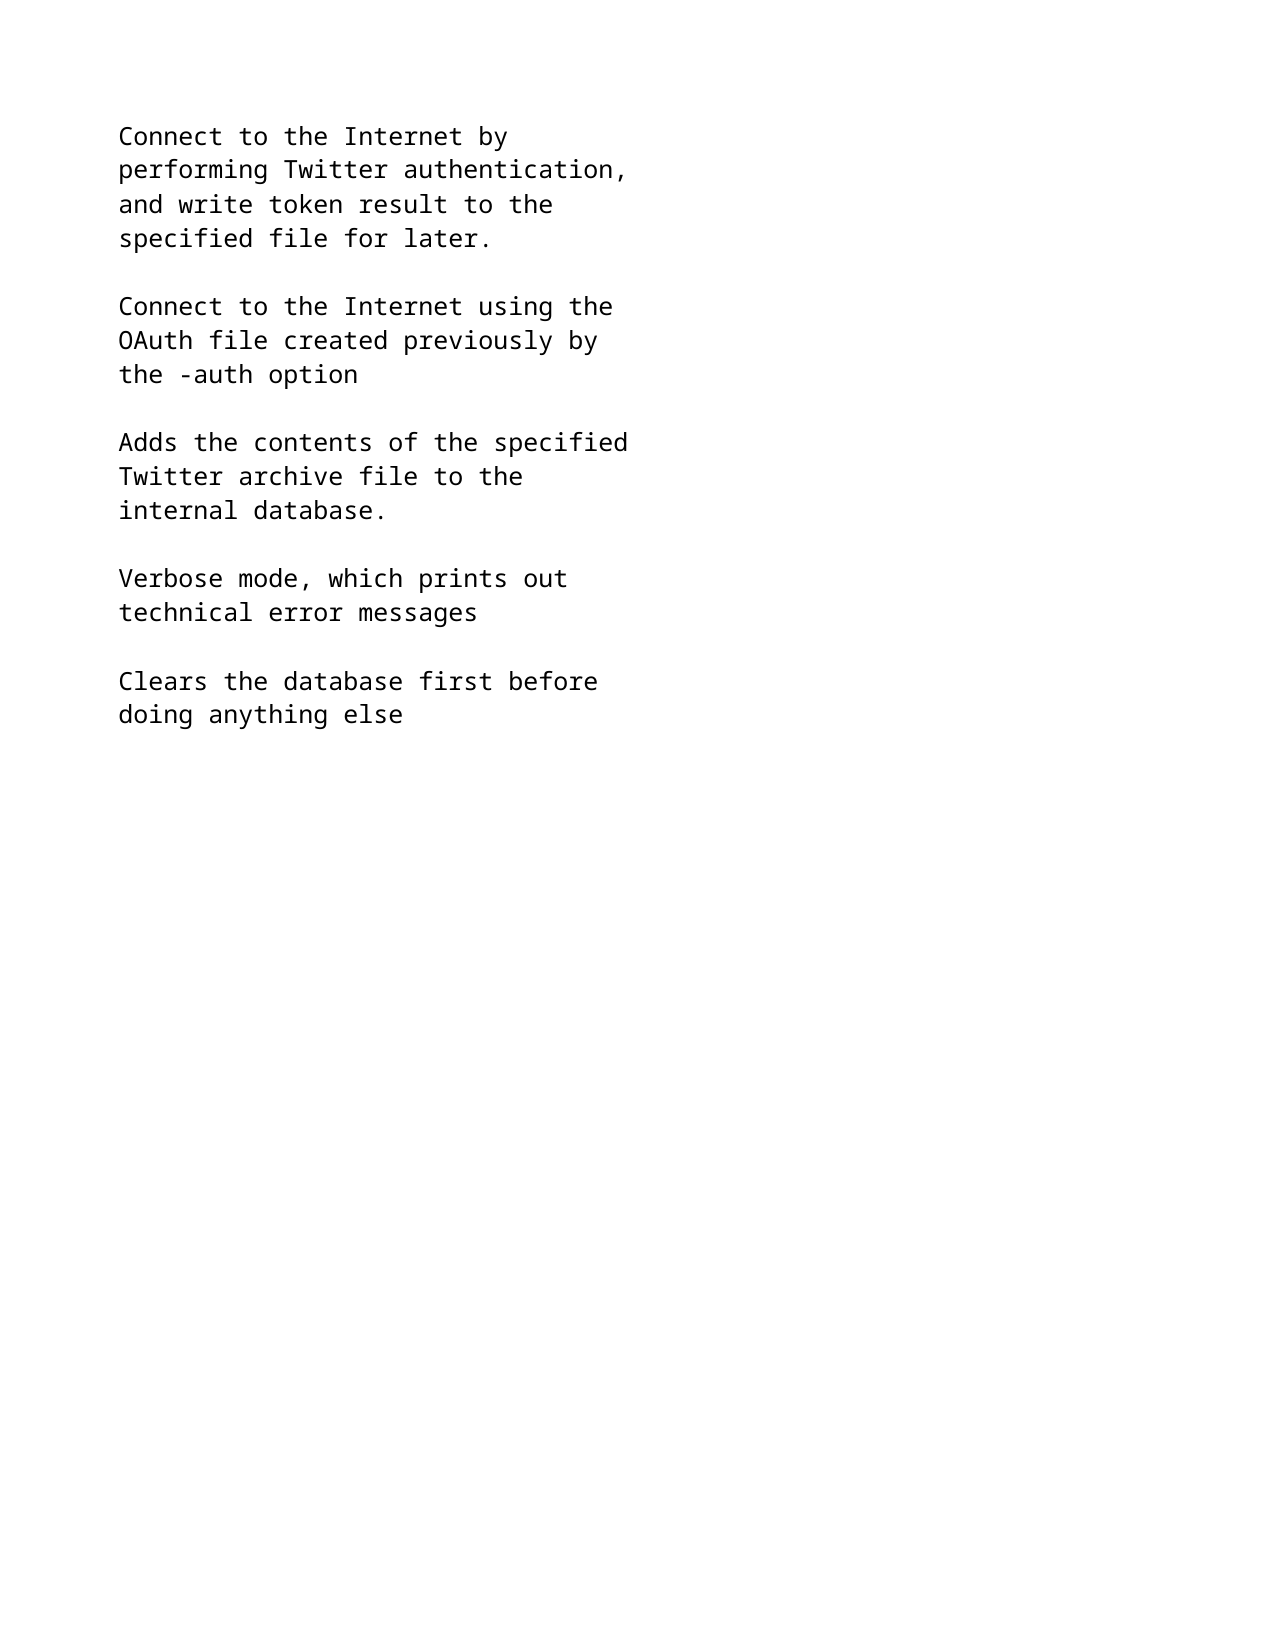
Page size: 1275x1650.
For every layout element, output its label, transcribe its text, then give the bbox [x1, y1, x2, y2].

text Connect to the Internet by performing Twitter authentication, and write token result to the specified file for later. [118, 118, 637, 254]
text Verbose mode, which prints out [118, 561, 637, 595]
text Adds the contents of the specified Twitter archive file to the internal database. [118, 425, 637, 527]
text Connect to the Internet using the OAuth file created previously by the -auth option [118, 288, 637, 391]
text technical error messages [118, 595, 637, 629]
text Clears the database first before doing anything else [118, 663, 637, 731]
